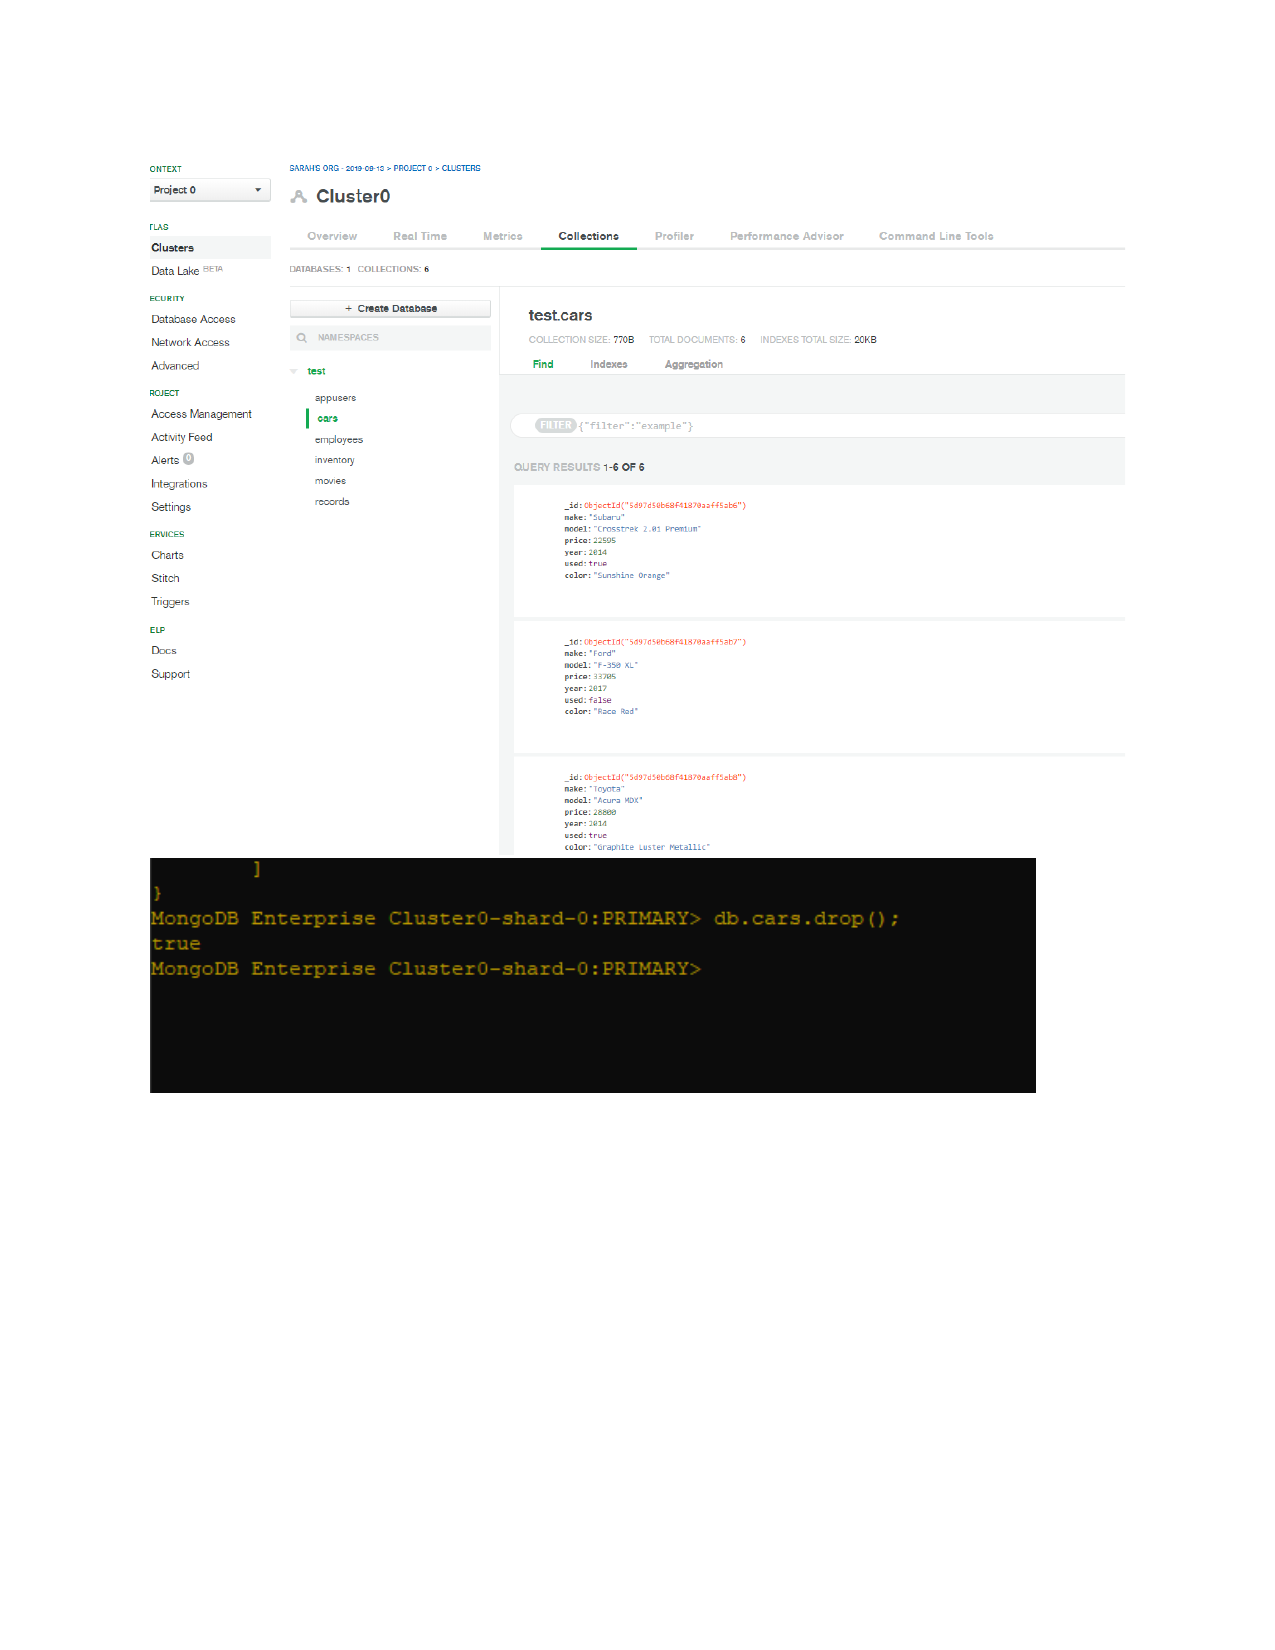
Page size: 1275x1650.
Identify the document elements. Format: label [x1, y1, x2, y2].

picture [150, 858, 1036, 1093]
picture [150, 150, 1125, 855]
